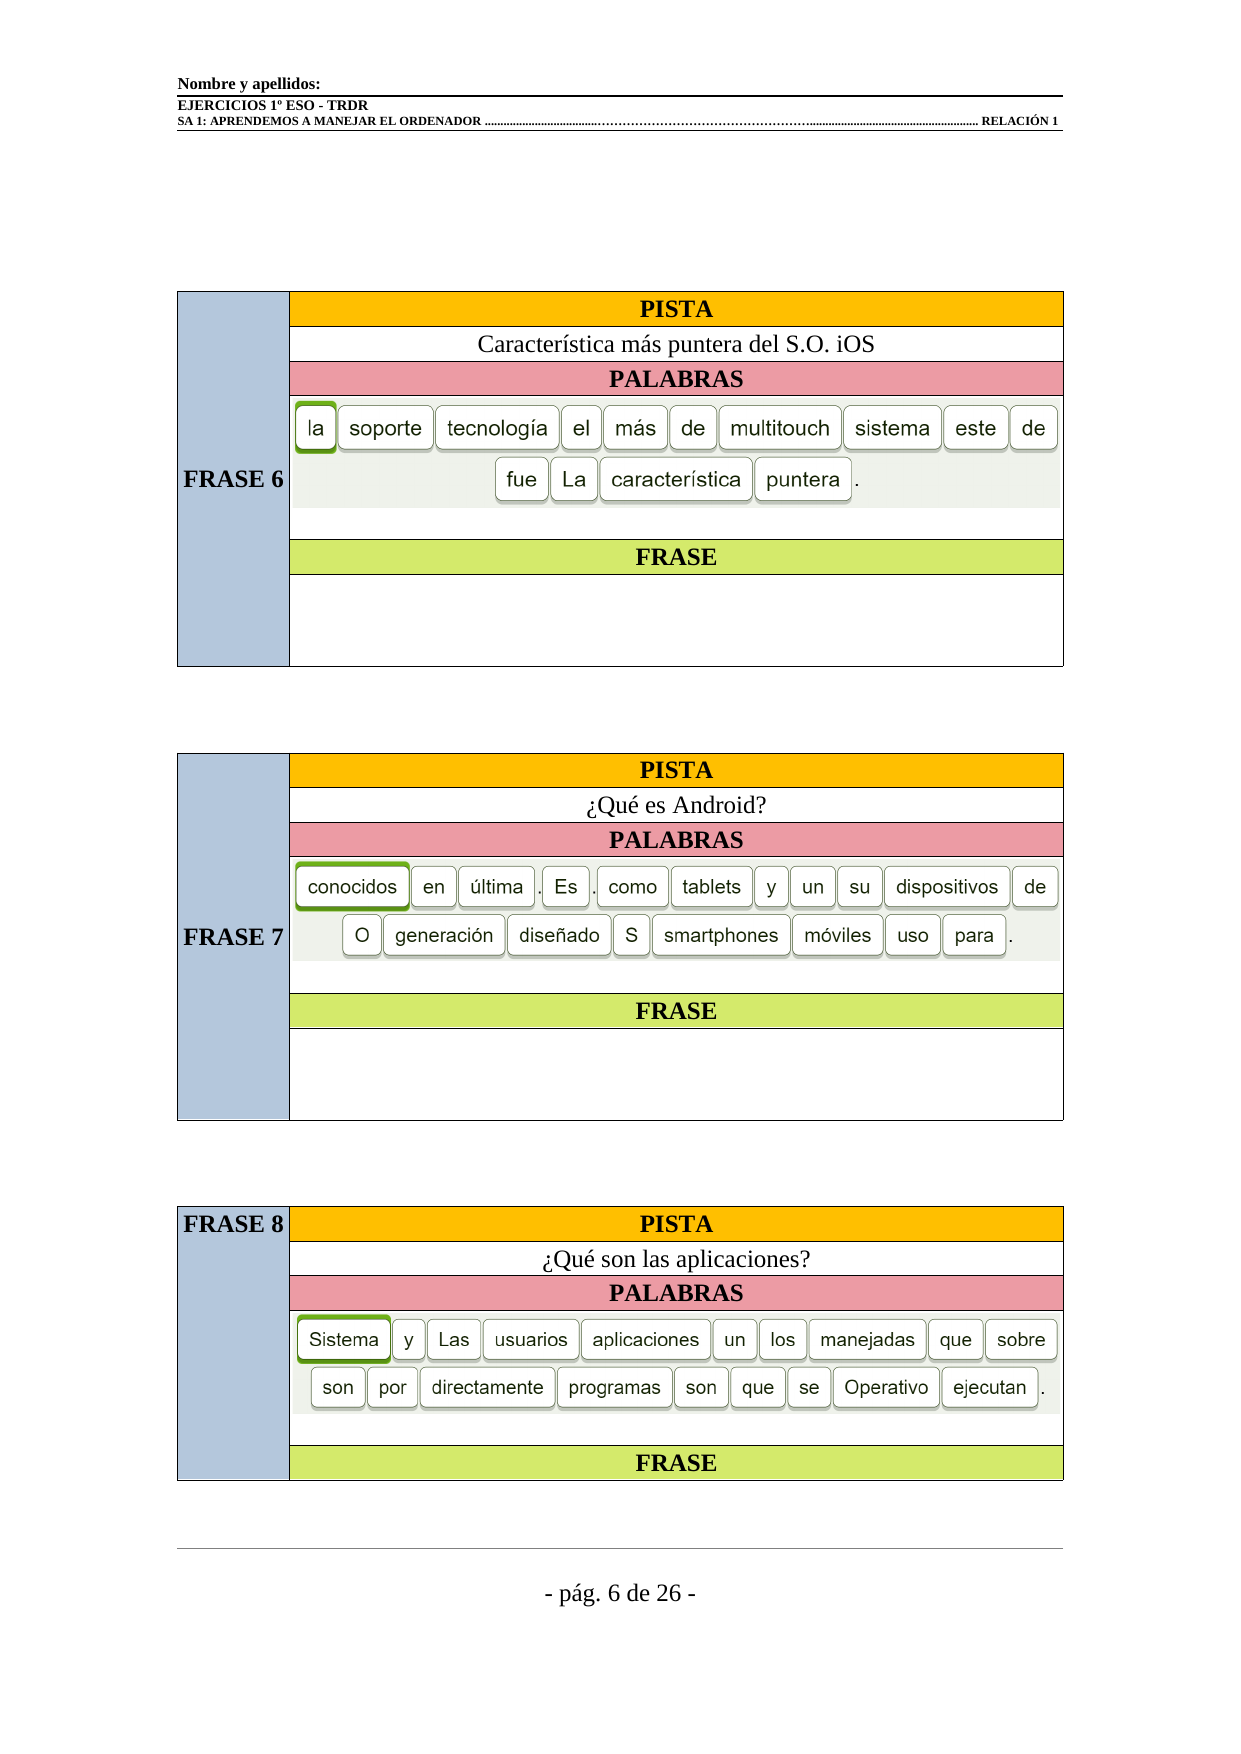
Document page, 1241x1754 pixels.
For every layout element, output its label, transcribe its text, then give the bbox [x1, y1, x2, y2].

table_header FRASE 7 [178, 754, 289, 1119]
table_cell [290, 860, 1063, 993]
table_cell PALABRAS [290, 1276, 1063, 1310]
table_header FRASE 6 [178, 292, 289, 666]
table_cell [290, 575, 1063, 666]
table_header FRASE 8 [178, 1207, 289, 1479]
table_cell FRASE [290, 994, 1063, 1027]
table_cell Característica más puntera del S.O. iOS [290, 327, 1063, 361]
table_cell FRASE [290, 540, 1063, 574]
table_header PISTA [290, 754, 1063, 787]
table_cell ¿Qué son las aplicaciones? [290, 1242, 1063, 1275]
table_cell [290, 1029, 1063, 1119]
table_cell [290, 1311, 1063, 1445]
table_cell FRASE [290, 1446, 1063, 1479]
table_cell ¿Qué es Android? [290, 788, 1063, 822]
table_cell [290, 508, 1063, 539]
table_cell PALABRAS [290, 362, 1063, 395]
picture [292, 1313, 1060, 1414]
table_header PISTA [290, 292, 1063, 326]
table_cell PALABRAS [290, 823, 1063, 856]
table_header PISTA [290, 1207, 1063, 1241]
picture [292, 859, 1060, 961]
picture [292, 398, 1060, 508]
